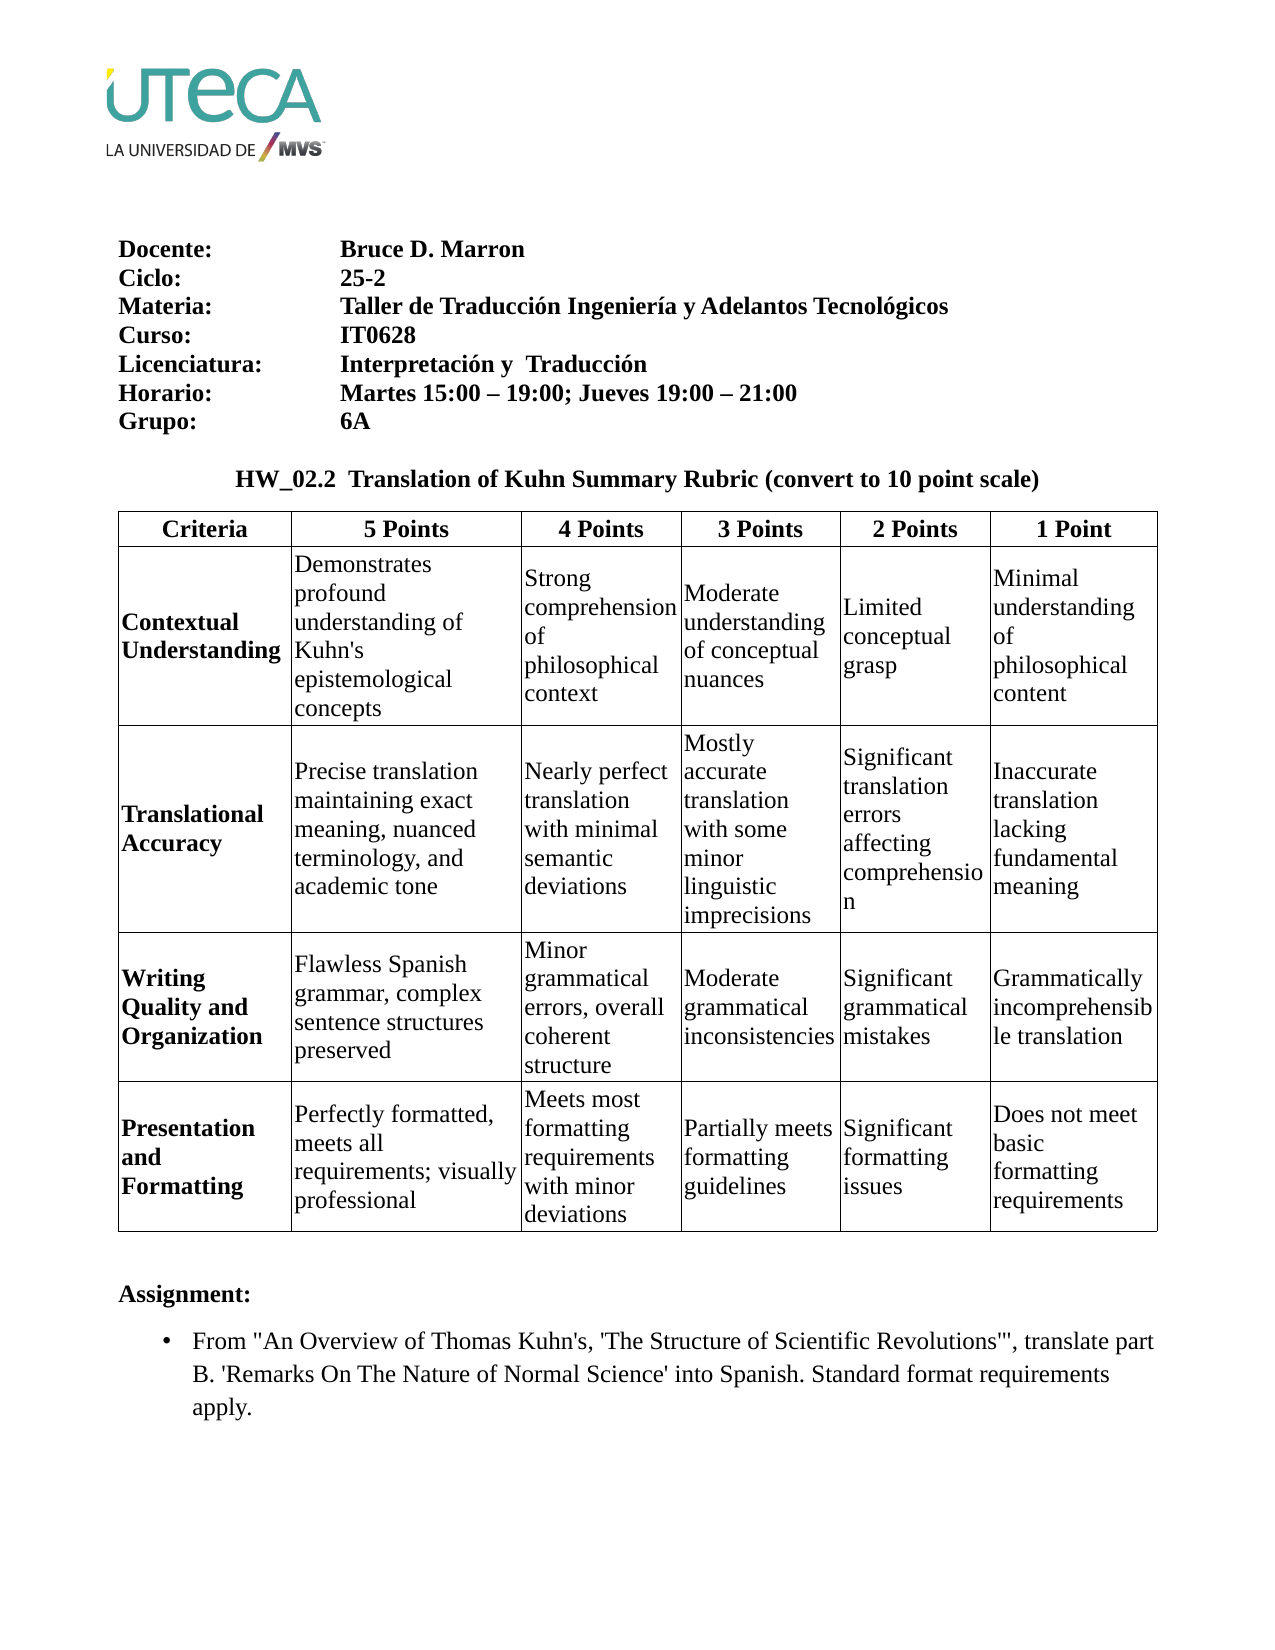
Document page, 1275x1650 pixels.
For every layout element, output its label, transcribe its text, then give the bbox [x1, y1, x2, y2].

table_cell Meets most formatting requirements with minor deviations [522, 1082, 681, 1231]
table_cell Flawless Spanish grammar, complex sentence structures preserved [292, 933, 521, 1081]
table_cell Moderate understanding of conceptual nuances [682, 547, 840, 724]
table_cell Perfectly formatted, meets all requirements; visually professional [292, 1082, 521, 1231]
table_cell Partially meets formatting guidelines [682, 1082, 840, 1231]
table_header 5 Points [292, 512, 521, 546]
table_cell Grammatically incomprehensible translation [991, 933, 1157, 1081]
table_cell Significant grammatical mistakes [841, 933, 990, 1081]
table_cell Significant translation errors affecting comprehension [841, 726, 990, 932]
table_cell Precise translation maintaining exact meaning, nuanced terminology, and academic tone [292, 726, 521, 932]
table_cell Minimal understanding of philosophical content [991, 547, 1157, 724]
table_cell Does not meet basic formatting requirements [991, 1082, 1157, 1231]
text Grupo: 6A [118, 406, 1157, 435]
table_cell Inaccurate translation lacking fundamental meaning [991, 726, 1157, 932]
list From "An Overview of Thomas Kuhn's, 'The Structure of Scientific Revolutions'", translate part B. 'Remarks On The Nature of Normal Science' into Spanish. Standard format requirements apply. [162, 1326, 1157, 1421]
table_cell Significant formatting issues [841, 1082, 990, 1231]
table_header 1 Point [991, 512, 1157, 546]
table_header 3 Points [682, 512, 840, 546]
table_cell Writing Quality and Organization [119, 933, 291, 1081]
table_header Criteria [119, 512, 291, 546]
text Materia: Taller de Traducción Ingeniería y Adelantos Tecnológicos [118, 291, 1157, 320]
table_header 2 Points [841, 512, 990, 546]
table_header 4 Points [522, 512, 681, 546]
text Curso: IT0628 [118, 320, 1157, 349]
text HW_02.2 Translation of Kuhn Summary Rubric (convert to 10 point scale) [118, 464, 1157, 493]
picture [104, 64, 328, 166]
table_cell Nearly perfect translation with minimal semantic deviations [522, 726, 681, 932]
table_cell Moderate grammatical inconsistencies [682, 933, 840, 1081]
table_cell Demonstrates profound understanding of Kuhn's epistemological concepts [292, 547, 521, 724]
table_cell Presentation and Formatting [119, 1082, 291, 1231]
table_cell Limited conceptual grasp [841, 547, 990, 724]
table_cell Translational Accuracy [119, 726, 291, 932]
table_cell Minor grammatical errors, overall coherent structure [522, 933, 681, 1081]
text Ciclo: 25-2 [118, 263, 1157, 291]
text Assignment: [118, 1279, 1157, 1308]
table_cell Mostly accurate translation with some minor linguistic imprecisions [682, 726, 840, 932]
table_cell Contextual Understanding [119, 547, 291, 724]
text Horario: Martes 15:00 – 19:00; Jueves 19:00 – 21:00 [118, 378, 1157, 406]
text Docente: Bruce D. Marron [118, 234, 1157, 263]
text Licenciatura: Interpretación y Traducción [118, 349, 1157, 378]
table_cell Strong comprehension of philosophical context [522, 547, 681, 724]
